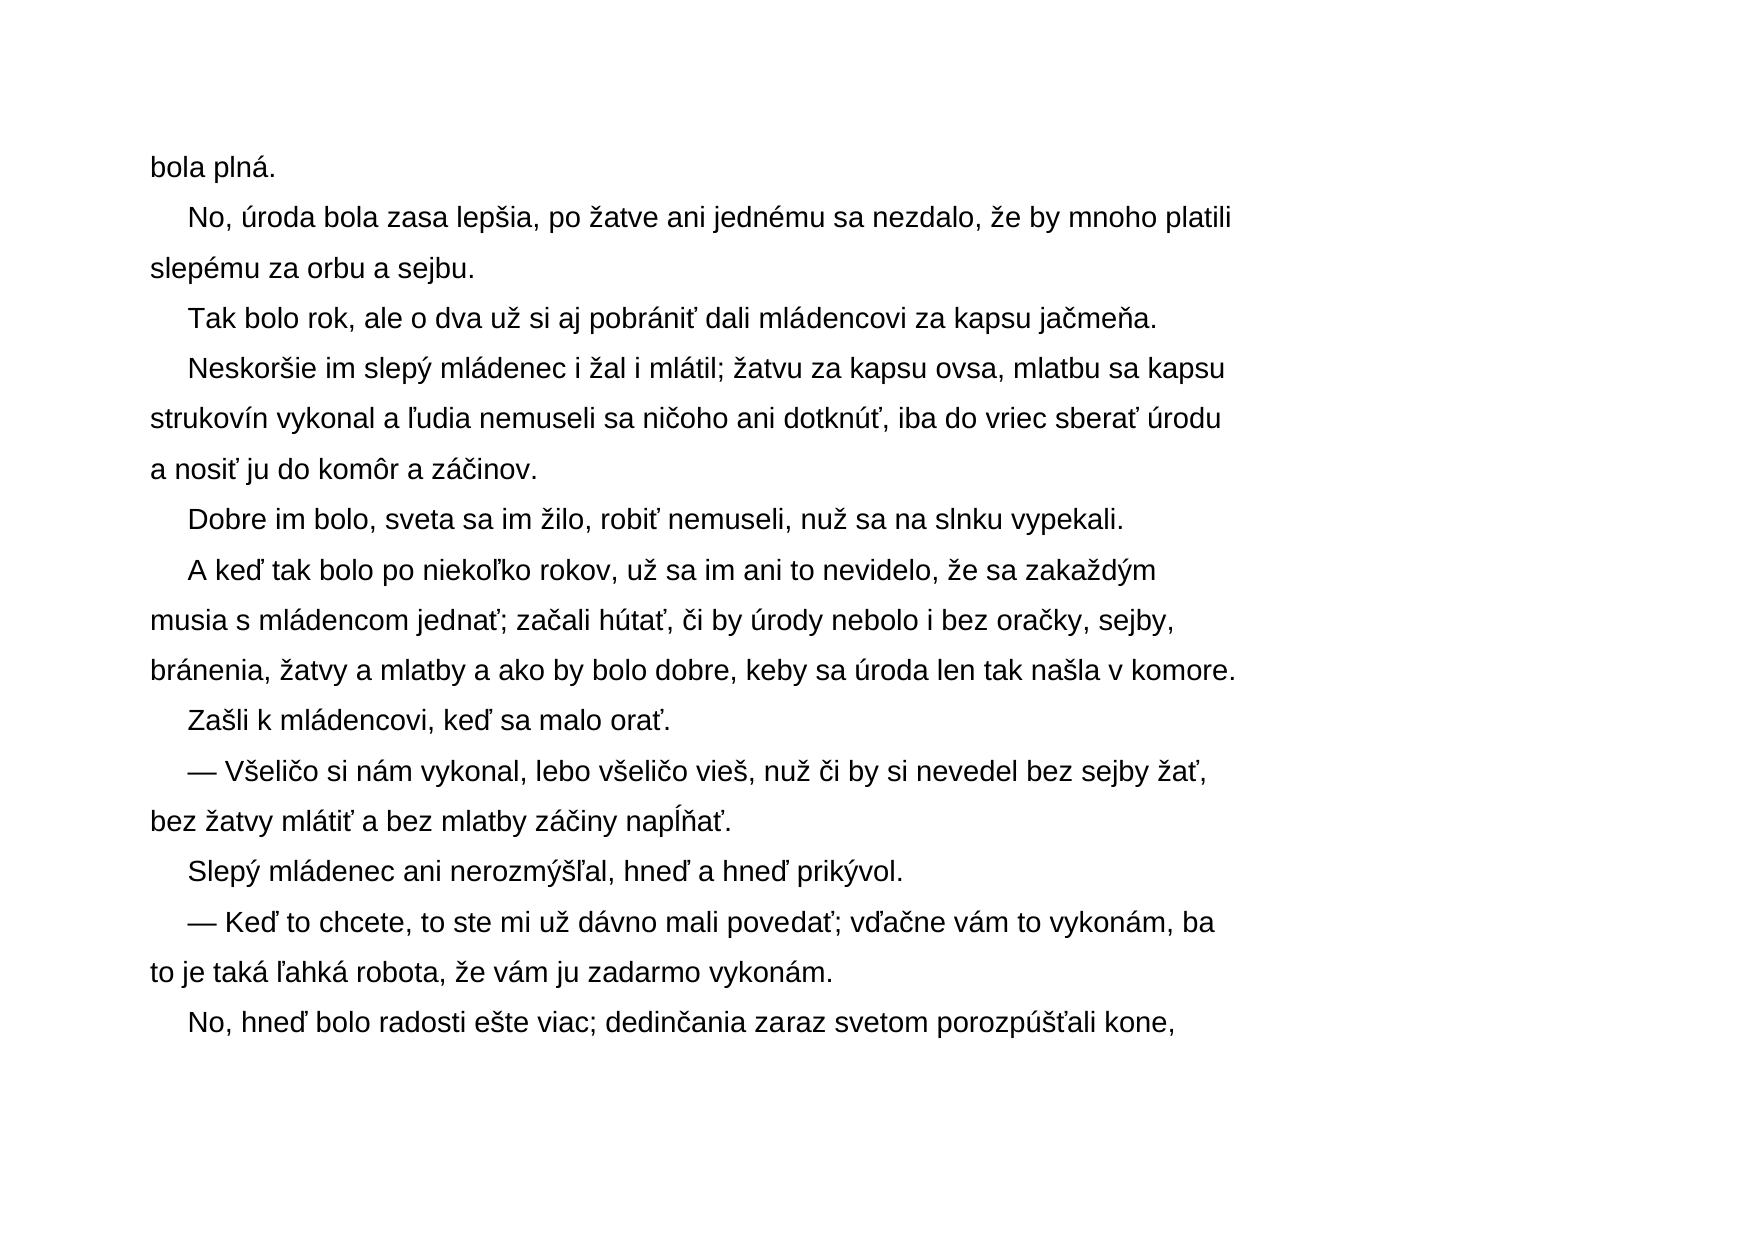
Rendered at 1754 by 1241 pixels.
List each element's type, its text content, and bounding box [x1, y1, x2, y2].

text Tak bolo rok, ale o dva už si aj pobrániť dali mlá­dencovi za kapsu jačmeňa. [150, 301, 1243, 334]
text Zašli k mládencovi, keď sa malo orať. [150, 703, 1243, 737]
text No, úroda bola zasa lepšia, po žatve ani jednému sa nezdalo, že by mnoho platili slepému za orbu a sejbu. [150, 200, 1243, 284]
text — Keď to chcete, to ste mi už dávno mali pove­dať; vďačne vám to vykonám, ba to je taká ľahká robota, že vám ju zadarmo vykonám. [150, 905, 1243, 988]
text — Všeličo si nám vykonal, lebo všeličo vieš, nuž či by si nevedel bez sejby žať, bez žatvy mlátiť a bez mlatby záčiny napĺňať. [150, 754, 1243, 838]
text Neskoršie im slepý mládenec i žal i mlátil; žatvu za kapsu ovsa, mlatbu sa kapsu strukovín vykonal a ľudia nemuseli sa ničoho ani dotknúť, iba do vriec sberať úrodu a nosiť ju do komôr a záčinov. [150, 351, 1243, 485]
text Slepý mládenec ani nerozmýšľal, hneď a hneď prikývol. [150, 854, 1243, 888]
text A keď tak bolo po niekoľko rokov, už sa im ani to nevidelo, že sa zakaždým musia s mládencom jed­nať; začali hútať, či by úrody nebolo i bez oračky, sejby, bránenia, žatvy a mlatby a ako by bolo dobre, keby sa úroda len tak našla v komore. [150, 552, 1243, 687]
text No, hneď bolo radosti ešte viac; dedinčania za­raz svetom porozpúšťali kone, [150, 1005, 1243, 1039]
text Dobre im bolo, sveta sa im žilo, robiť nemuseli, nuž sa na slnku vypekali. [150, 502, 1243, 536]
text bola plná. [150, 150, 1243, 183]
